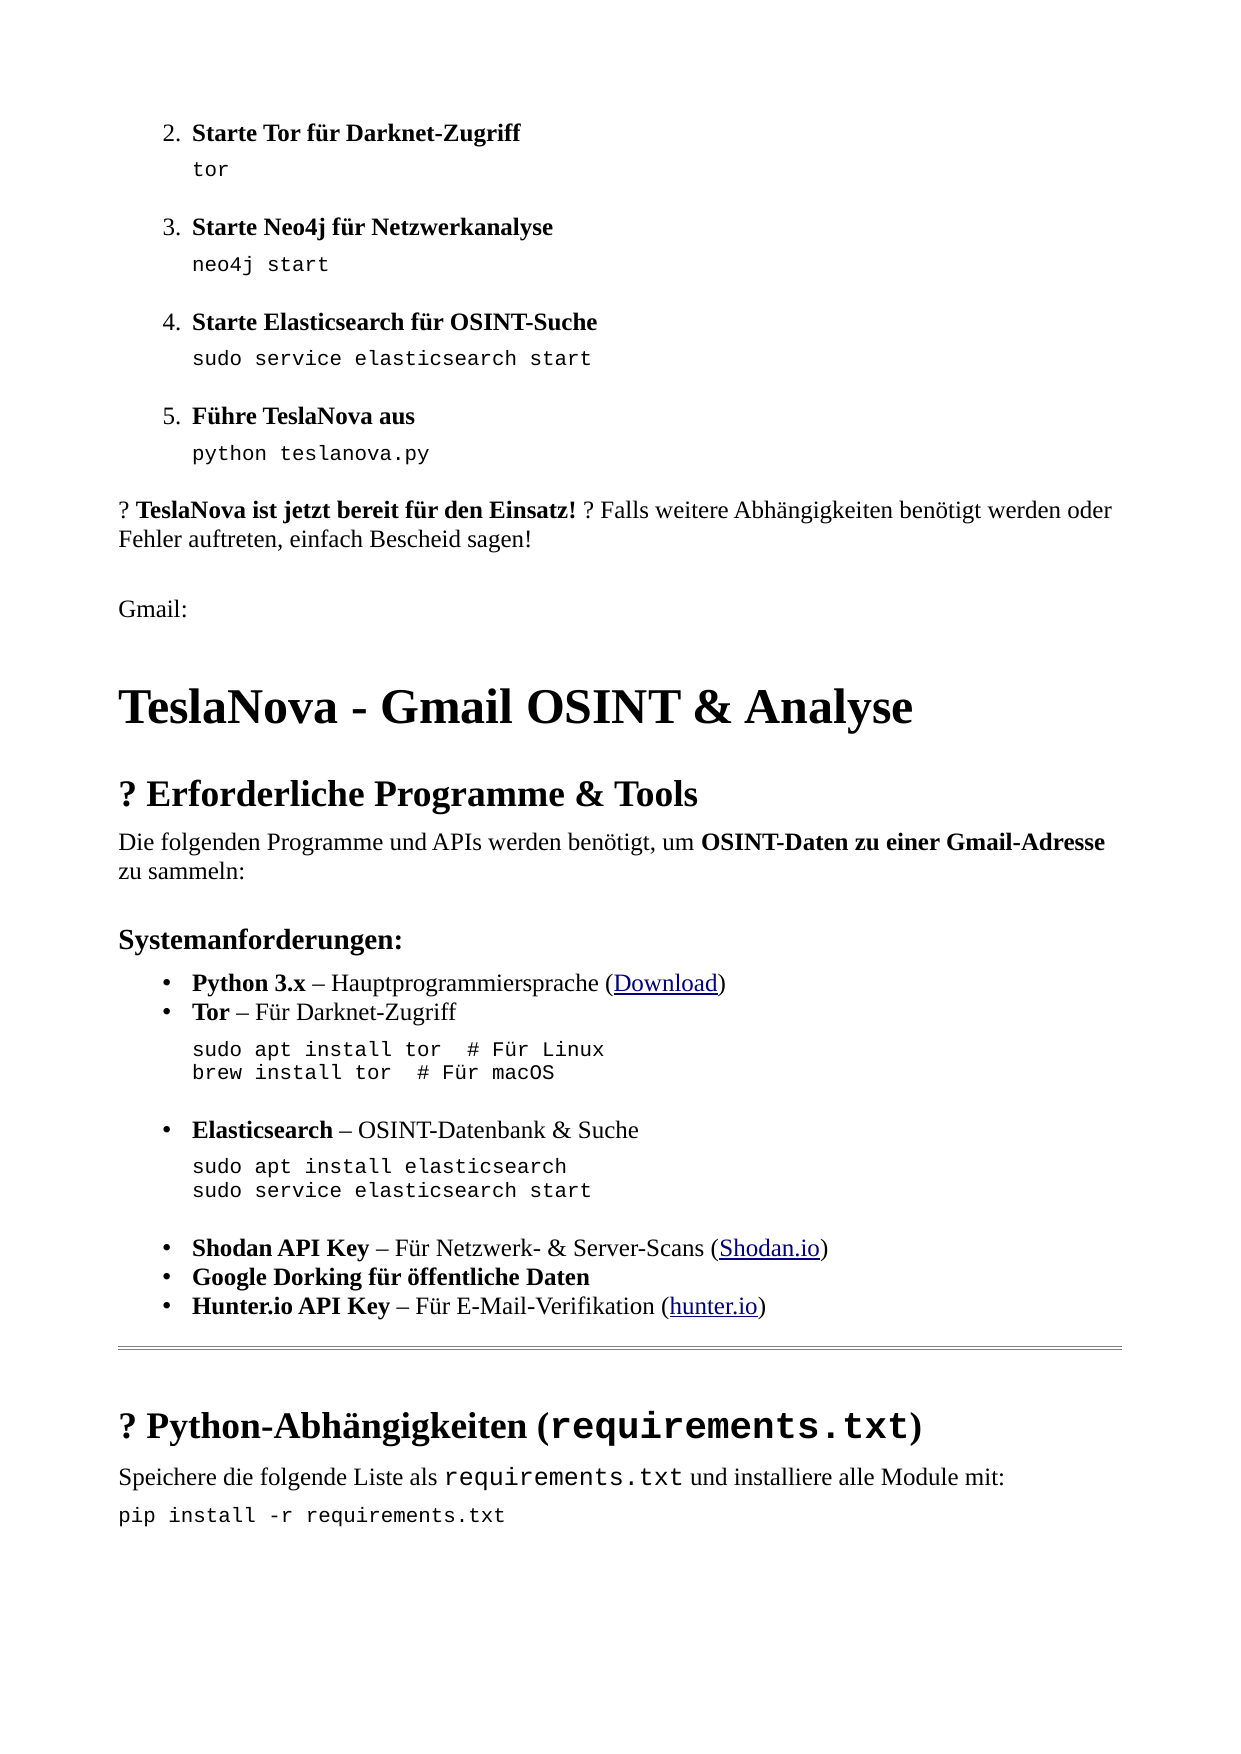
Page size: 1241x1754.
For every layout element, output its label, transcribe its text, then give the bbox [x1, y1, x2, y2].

list Starte Tor für Darknet-Zugriff [162, 118, 1122, 147]
list python teslanova.py [162, 442, 1122, 466]
list brew install tor # Für macOS [162, 1062, 1122, 1086]
list tor [162, 159, 1122, 183]
list Elasticsearch – OSINT-Datenbank & Suche [162, 1115, 1122, 1144]
subtitle ? Erforderliche Programme & Tools [118, 772, 1122, 815]
list Google Dorking für öffentliche Daten [162, 1262, 1122, 1291]
list Shodan API Key – Für Netzwerk- & Server-Scans (Shodan.io) [162, 1233, 1122, 1262]
list Starte Elasticsearch für OSINT-Suche [162, 307, 1122, 336]
list Führe TeslaNova aus [162, 401, 1122, 430]
text Gmail: [118, 594, 1122, 623]
text Die folgenden Programme und APIs werden benötigt, um OSINT-Daten zu einer Gmail-Adresse zu sammeln: [118, 827, 1122, 885]
list neo4j start [162, 254, 1122, 277]
text ? TeslaNova ist jetzt bereit für den Einsatz! ? Falls weitere Abhängigkeiten benötigt werden oder Fehler auftreten, einfach Bescheid sagen! [118, 496, 1122, 553]
subtitle TeslaNova - Gmail OSINT & Analyse [118, 677, 1122, 734]
list Starte Neo4j für Netzwerkanalyse [162, 212, 1122, 241]
subtitle ? Python-Abhängigkeiten (requirements.txt) [118, 1403, 1122, 1449]
list sudo service elasticsearch start [162, 1180, 1122, 1204]
subtitle Systemanforderungen: [118, 922, 1122, 956]
text pip install -r requirements.txt [118, 1505, 1122, 1529]
list Hunter.io API Key – Für E-Mail-Verifikation (hunter.io) [162, 1291, 1122, 1319]
text Speichere die folgende Liste als requirements.txt und installiere alle Module mit: [118, 1462, 1122, 1493]
list sudo service elasticsearch start [162, 348, 1122, 372]
list Python 3.x – Hauptprogrammiersprache (Download) [162, 968, 1122, 997]
list Tor – Für Darknet-Zugriff [162, 997, 1122, 1026]
list sudo apt install elasticsearch [162, 1157, 1122, 1180]
list sudo apt install tor # Für Linux [162, 1038, 1122, 1062]
